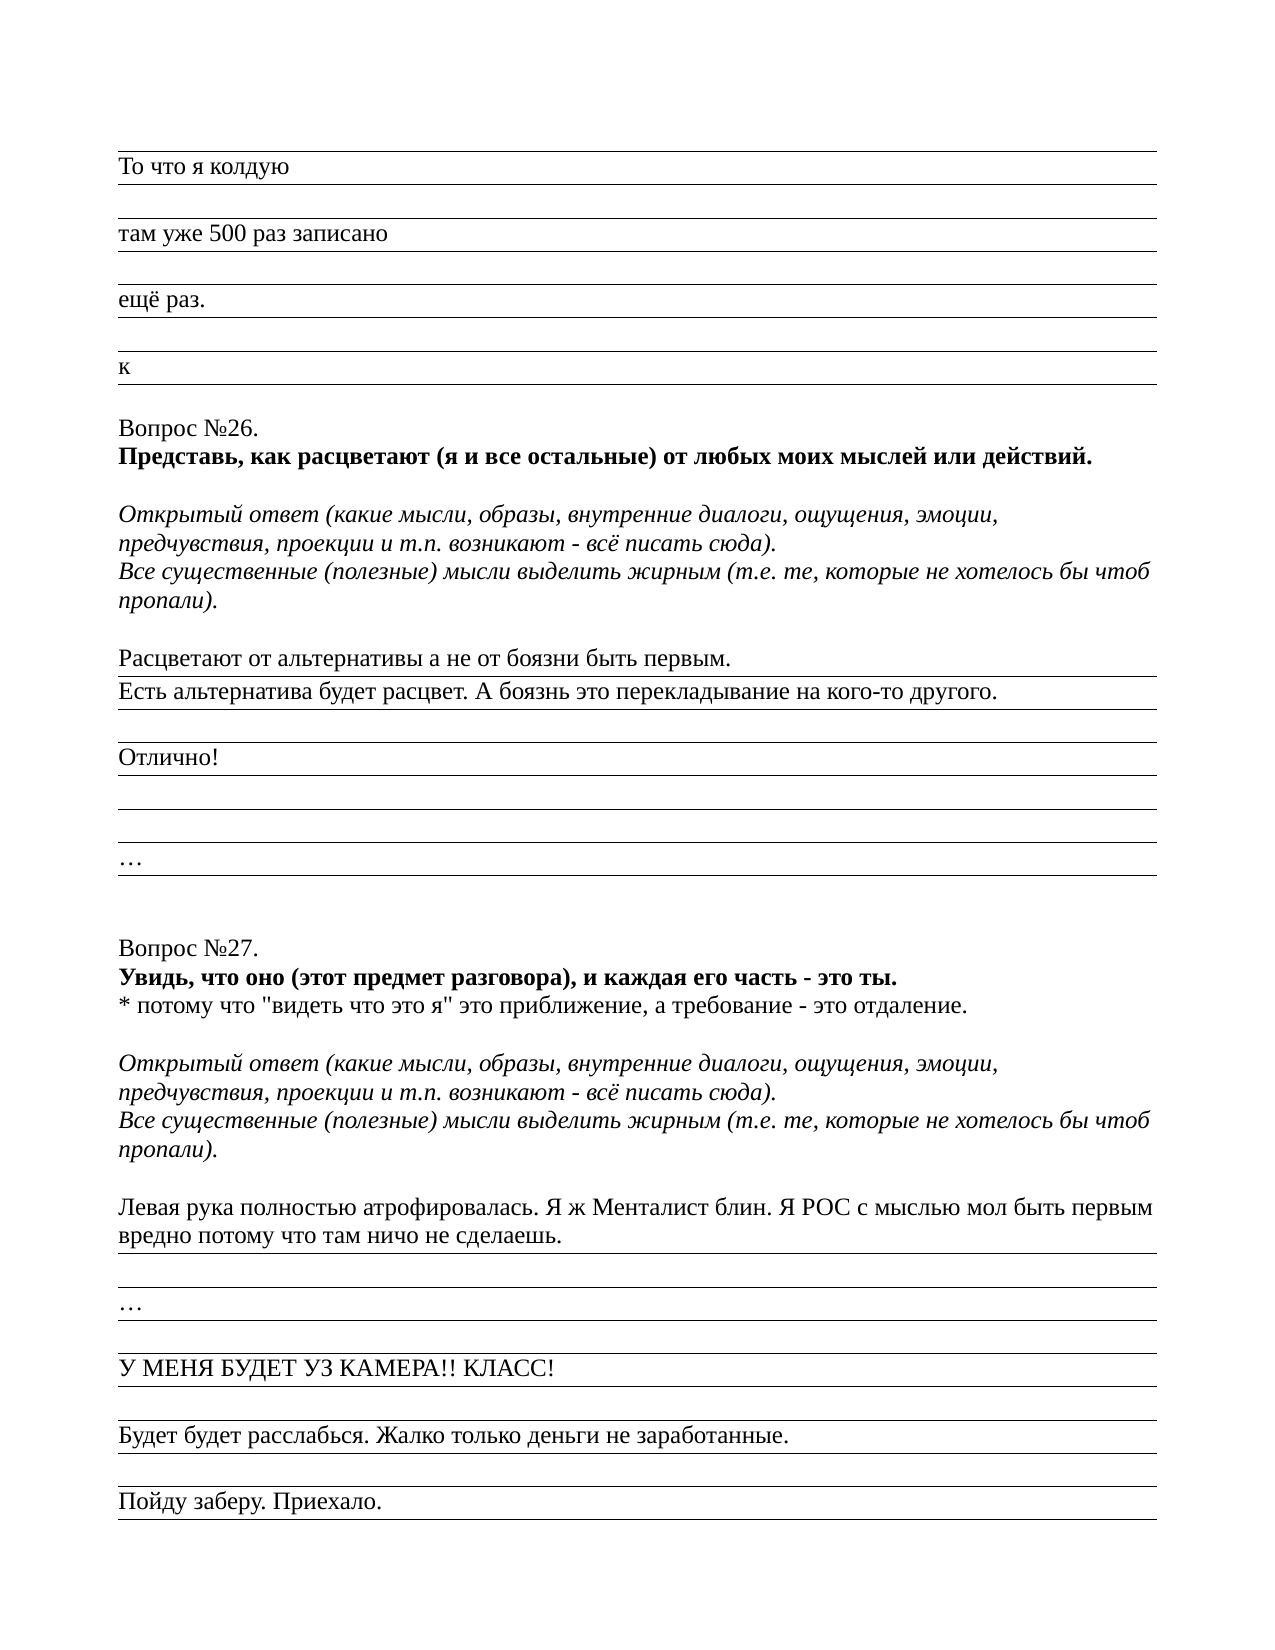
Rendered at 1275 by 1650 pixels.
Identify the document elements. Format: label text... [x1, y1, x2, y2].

text Все существенные (полезные) мысли выделить жирным (т.е. те, которые не хотелось бы чтоб пропали). [118, 1105, 1157, 1163]
text Левая рука полностью атрофировалась. Я ж Менталист блин. Я РОС с мыслью мол быть первым вредно потому что там ничо не сделаешь. [118, 1192, 1157, 1253]
text Представь, как расцветают (я и все остальные) от любых моих мыслей или действий. [118, 441, 1157, 470]
text Пойду заберу. Приехало. [118, 1487, 1157, 1519]
text Вопрос №26. [118, 413, 1157, 441]
text Увидь, что оно (этот предмет разговора), и каждая его часть - это ты. [118, 962, 1157, 990]
text Будет будет расслабься. Жалко только деньги не заработанные. [118, 1421, 1157, 1453]
text Открытый ответ (какие мысли, образы, внутренние диалоги, ощущения, эмоции, предчувствия, проекции и т.п. возникают - всё писать сюда). [118, 1048, 1157, 1105]
text Есть альтернатива будет расцвет. А боязнь это перекладывание на кого-то другого. [118, 677, 1157, 709]
text Расцветают от альтернативы а не от боязни быть первым. [118, 643, 1157, 676]
text ещё раз. [118, 285, 1157, 317]
text Вопрос №27. [118, 933, 1157, 962]
text Все существенные (полезные) мысли выделить жирным (т.е. те, которые не хотелось бы чтоб пропали). [118, 556, 1157, 614]
text там уже 500 раз записано [118, 219, 1157, 251]
text Отлично! [118, 743, 1157, 775]
text … [118, 843, 1157, 875]
text к [118, 352, 1157, 384]
text * потому что "видеть что это я" это приближение, а требование - это отдаление. [118, 990, 1157, 1019]
text … [118, 1288, 1157, 1320]
text То что я колдую [118, 152, 1157, 184]
text Открытый ответ (какие мысли, образы, внутренние диалоги, ощущения, эмоции, предчувствия, проекции и т.п. возникают - всё писать сюда). [118, 499, 1157, 556]
text У МЕНЯ БУДЕТ УЗ КАМЕРА!! КЛАСС! [118, 1354, 1157, 1386]
